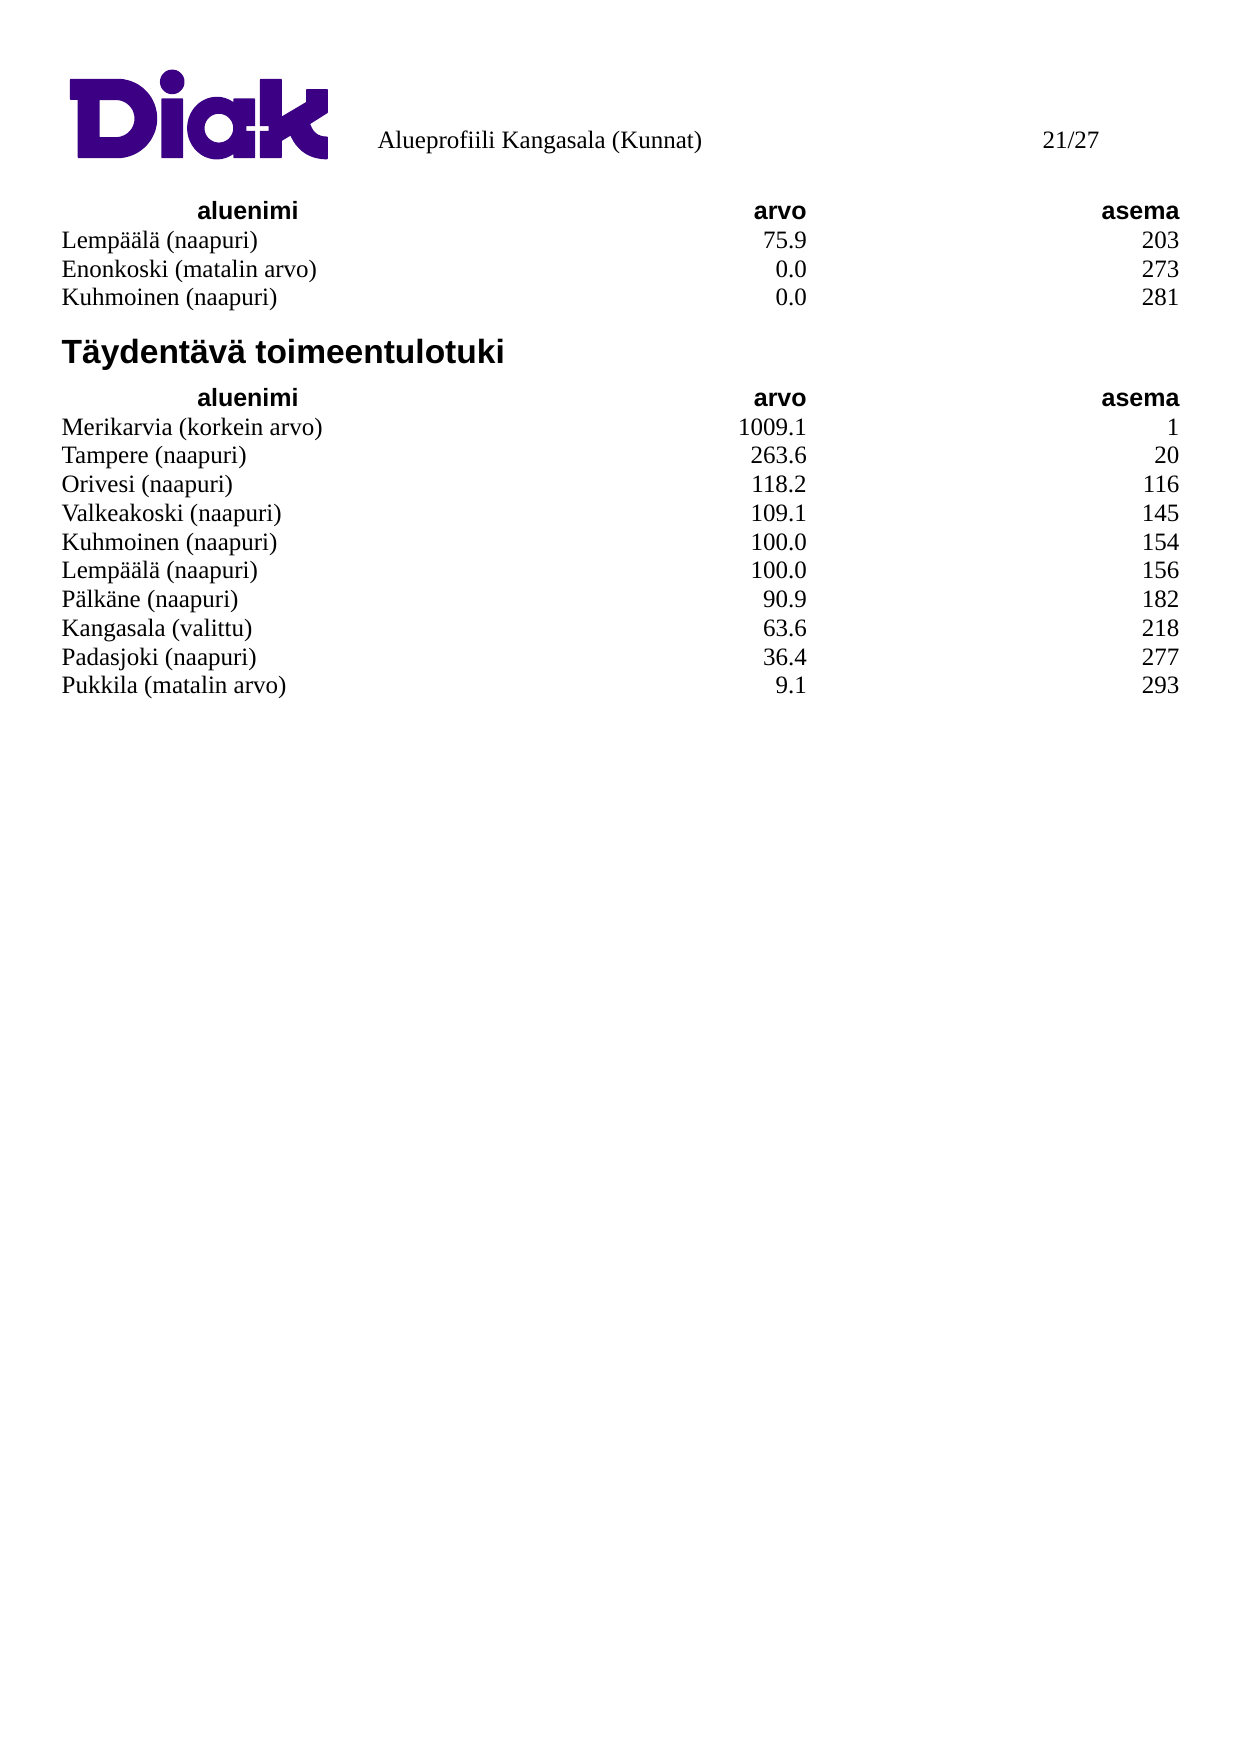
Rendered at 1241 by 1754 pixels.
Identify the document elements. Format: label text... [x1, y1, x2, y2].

table_cell 1 [806, 412, 1179, 441]
table_cell Enonkoski (matalin arvo) [61, 254, 434, 282]
table_cell 100.0 [434, 556, 806, 584]
table_cell Lempäälä (naapuri) [61, 556, 434, 584]
table_cell 273 [806, 254, 1179, 282]
table_cell 116 [806, 469, 1179, 498]
table_cell Valkeakoski (naapuri) [61, 498, 434, 527]
table_cell Kangasala (valittu) [61, 613, 434, 642]
table_cell 109.1 [434, 498, 806, 527]
table_cell 203 [806, 225, 1179, 254]
table_cell Pukkila (matalin arvo) [61, 671, 434, 699]
table_cell 145 [806, 498, 1179, 527]
table_cell 20 [806, 441, 1179, 469]
table_cell 218 [806, 613, 1179, 642]
table_cell 277 [806, 642, 1179, 671]
table_cell Lempäälä (naapuri) [61, 225, 434, 254]
table_cell Pälkäne (naapuri) [61, 584, 434, 613]
table_cell 0.0 [434, 283, 806, 311]
table_cell 263.6 [434, 441, 806, 469]
table_cell 100.0 [434, 527, 806, 556]
table_header aluenimi [61, 196, 434, 225]
table_header asema [806, 196, 1179, 225]
table_cell Orivesi (naapuri) [61, 469, 434, 498]
table_header arvo [434, 196, 806, 225]
table_cell 63.6 [434, 613, 806, 642]
table_cell 9.1 [434, 671, 806, 699]
table_cell 293 [806, 671, 1179, 699]
table_cell Kuhmoinen (naapuri) [61, 527, 434, 556]
table_cell 0.0 [434, 254, 806, 282]
table_cell 182 [806, 584, 1179, 613]
table_cell Tampere (naapuri) [61, 441, 434, 469]
table_cell 156 [806, 556, 1179, 584]
table_cell 118.2 [434, 469, 806, 498]
table_cell 90.9 [434, 584, 806, 613]
table_header arvo [434, 383, 806, 412]
table_header asema [806, 383, 1179, 412]
table_cell Merikarvia (korkein arvo) [61, 412, 434, 441]
table_cell 281 [806, 283, 1179, 311]
subtitle Täydentävä toimeentulotuki [61, 332, 1179, 371]
table_cell 1009.1 [434, 412, 806, 441]
table_cell Kuhmoinen (naapuri) [61, 283, 434, 311]
table_cell 154 [806, 527, 1179, 556]
table_cell Padasjoki (naapuri) [61, 642, 434, 671]
table_cell 75.9 [434, 225, 806, 254]
table_header aluenimi [61, 383, 434, 412]
table_cell 36.4 [434, 642, 806, 671]
